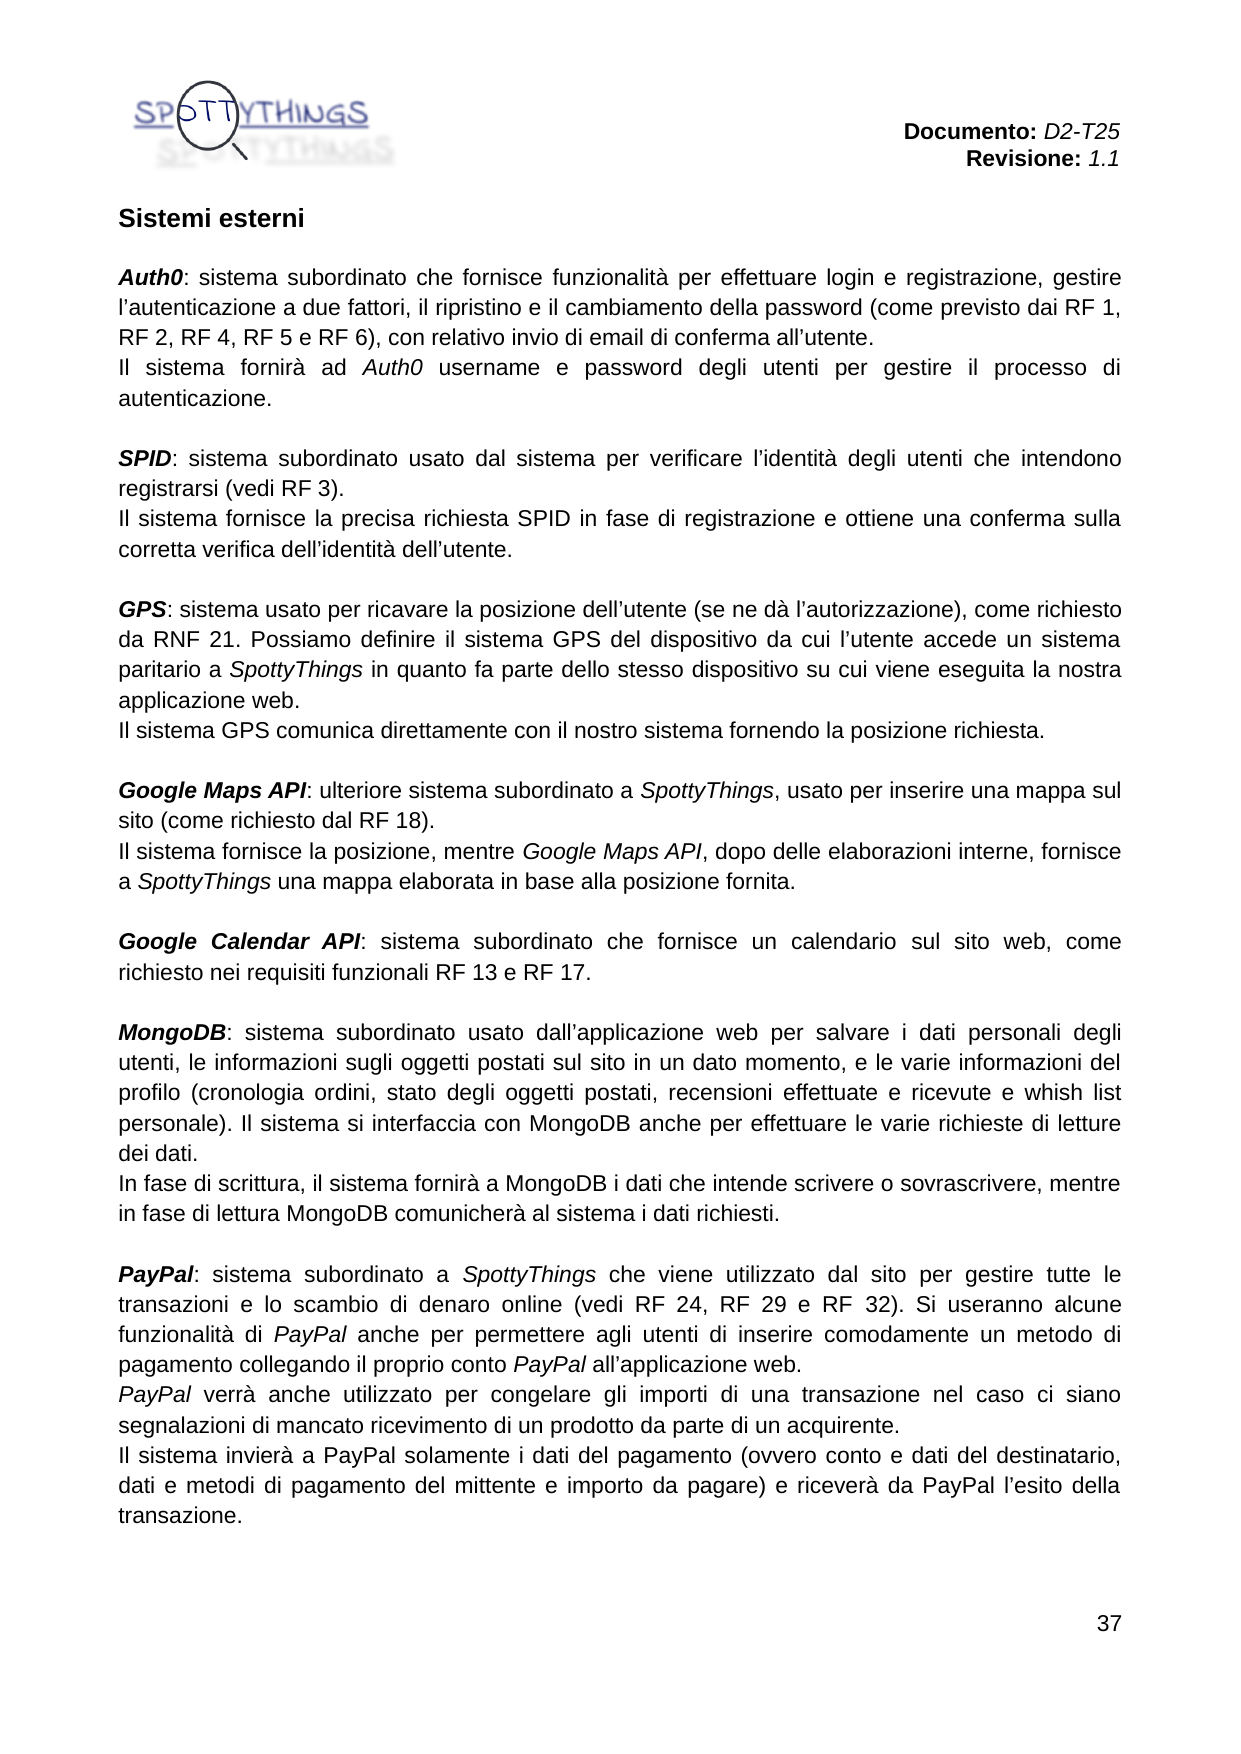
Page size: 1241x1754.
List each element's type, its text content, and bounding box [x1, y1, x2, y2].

text Auth0: sistema subordinato che fornisce funzionalità per effettuare login e registrazione, gestire l’autenticazione a due fattori, il ripristino e il cambiamento della password (come previsto dai RF 1, RF 2, RF 4, RF 5 e RF 6), con relativo invio di email di conferma all’utente. [118, 264, 1122, 350]
text Il sistema fornisce la precisa richiesta SPID in fase di registrazione e ottiene una conferma sulla corretta verifica dell’identità dell’utente. [118, 505, 1122, 562]
text Google Maps API: ulteriore sistema subordinato a SpottyThings, usato per inserire una mappa sul sito (come richiesto dal RF 18). [118, 777, 1122, 834]
text PayPal: sistema subordinato a SpottyThings che viene utilizzato dal sito per gestire tutte le transazioni e lo scambio di denaro online (vedi RF 24, RF 29 e RF 32). Si useranno alcune funzionalità di PayPal anche per permettere agli utenti di inserire comodamente un metodo di pagamento collegando il proprio conto PayPal all’applicazione web. [118, 1261, 1122, 1377]
text Il sistema fornirà ad Auth0 username e password degli utenti per gestire il processo di autenticazione. [118, 354, 1122, 411]
text SPID: sistema subordinato usato dal sistema per verificare l’identità degli utenti che intendono registrarsi (vedi RF 3). [118, 445, 1122, 501]
text GPS: sistema usato per ricavare la posizione dell’utente (se ne dà l’autorizzazione), come richiesto da RNF 21. Possiamo definire il sistema GPS del dispositivo da cui l’utente accede un sistema paritario a SpottyThings in quanto fa parte dello stesso dispositivo su cui viene eseguita la nostra applicazione web. [118, 596, 1122, 713]
text Google Calendar API: sistema subordinato che fornisce un calendario sul sito web, come richiesto nei requisiti funzionali RF 13 e RF 17. [118, 928, 1122, 985]
text MongoDB: sistema subordinato usato dall’applicazione web per salvare i dati personali degli utenti, le informazioni sugli oggetti postati sul sito in un dato momento, e le varie informazioni del profilo (cronologia ordini, stato degli oggetti postati, recensioni effettuate e ricevute e whish list personale). Il sistema si interfaccia con MongoDB anche per effettuare le varie richieste di letture dei dati. [118, 1019, 1122, 1166]
text Il sistema fornisce la posizione, mentre Google Maps API, dopo delle elaborazioni interne, fornisce a SpottyThings una mappa elaborata in base alla posizione fornita. [118, 838, 1122, 894]
text PayPal verrà anche utilizzato per congelare gli importi di una transazione nel caso ci siano segnalazioni di mancato ricevimento di un prodotto da parte di un acquirente. [118, 1381, 1122, 1438]
text Il sistema invierà a PayPal solamente i dati del pagamento (ovvero conto e dati del destinatario, dati e metodi di pagamento del mittente e importo da pagare) e riceverà da PayPal l’esito della transazione. [118, 1442, 1122, 1528]
text Il sistema GPS comunica direttamente con il nostro sistema fornendo la posizione richiesta. [118, 717, 1122, 743]
subtitle Sistemi esterni [118, 203, 1122, 233]
text In fase di scrittura, il sistema fornirà a MongoDB i dati che intende scrivere o sovrascrivere, mentre in fase di lettura MongoDB comunicherà al sistema i dati richiesti. [118, 1170, 1122, 1226]
picture [123, 73, 399, 187]
